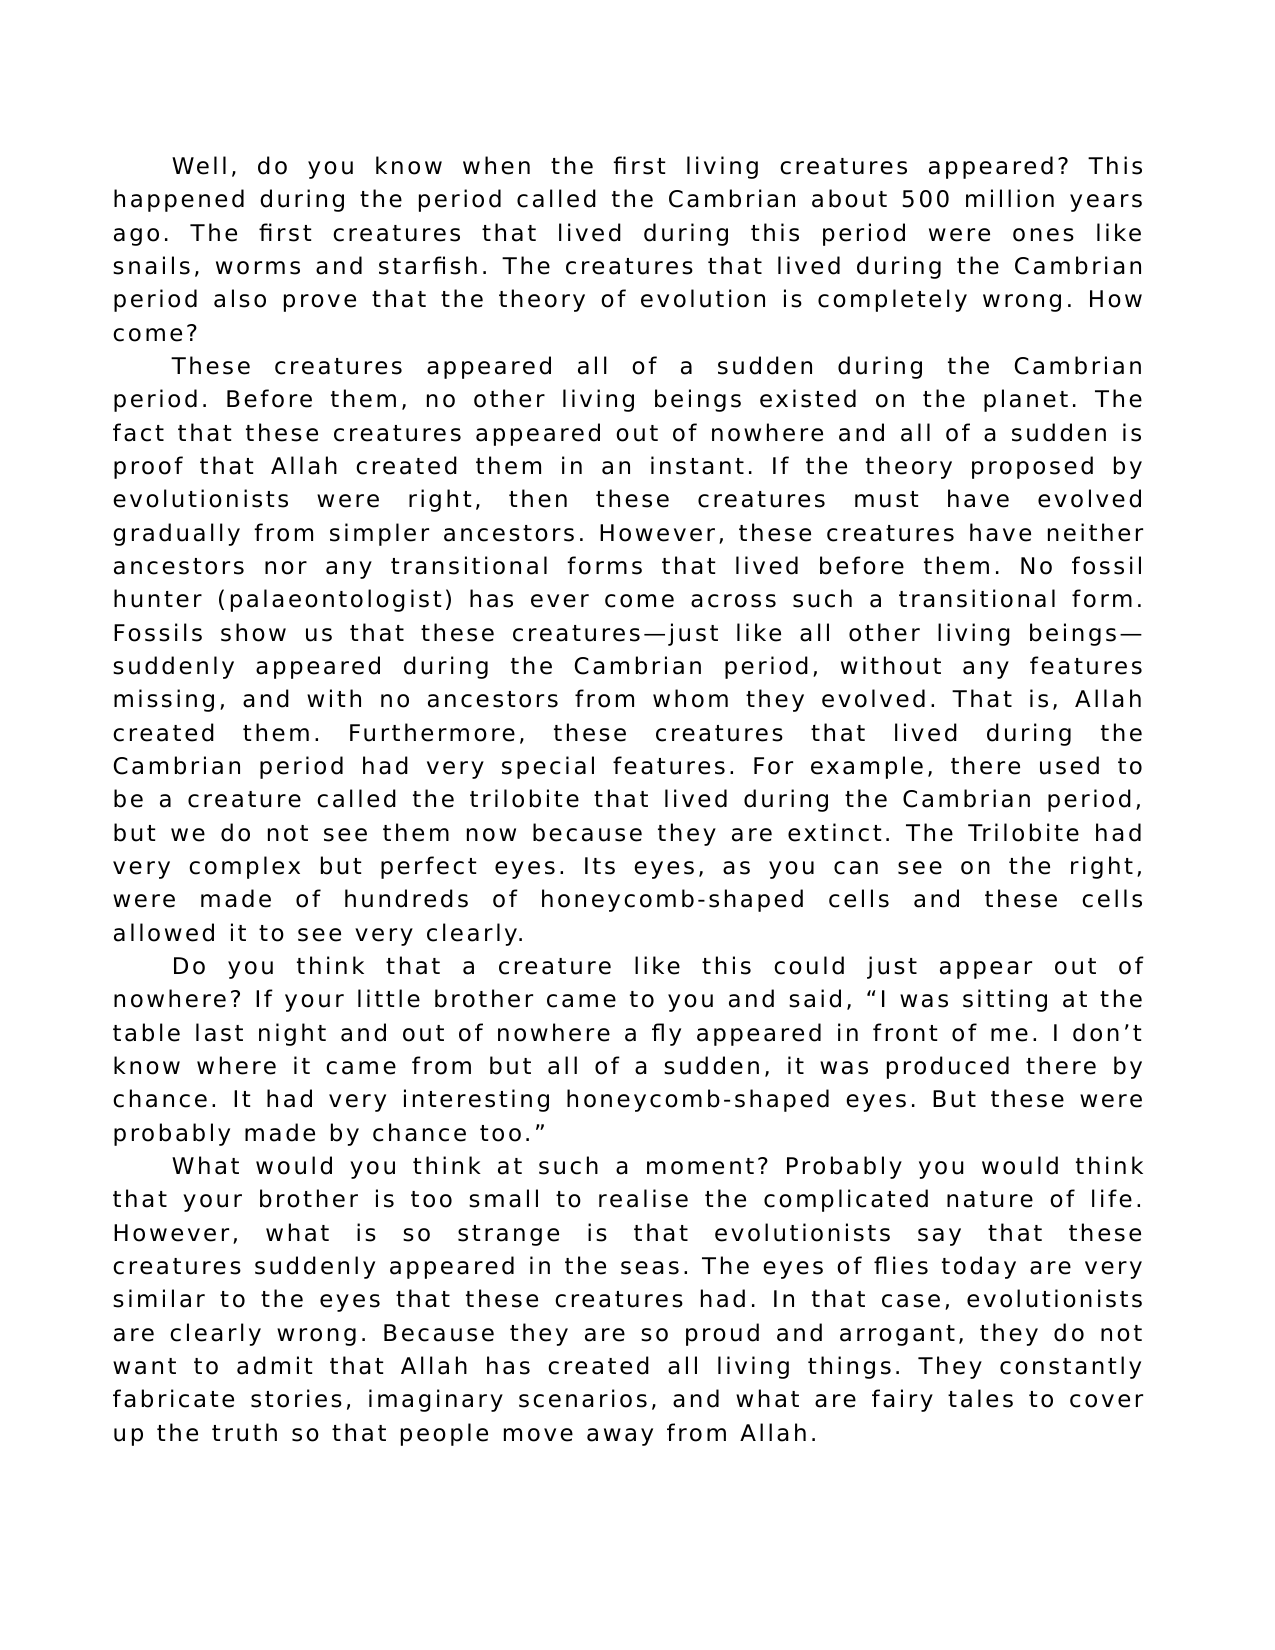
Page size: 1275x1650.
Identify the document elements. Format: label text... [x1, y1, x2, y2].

text These creatures appeared all of a sudden during the Cambrian period. Before them, no other living beings existed on the planet. The fact that these creatures appeared out of nowhere and all of a sudden is proof that Allah created them in an instant. If the theory proposed by evolutionists were right, then these creatures must have evolved gradually from simpler ancestors. However, these creatures have neither ancestors nor any transitional forms that lived before them. No fossil hunter (palaeontologist) has ever come across such a transitional form. Fossils show us that these creatures—just like all other living beings—suddenly appeared during the Cambrian period, without any features missing, and with no ancestors from whom they evolved. That is, Allah created them. Furthermore, these creatures that lived during the Cambrian period had very special features. For example, there used to be a creature called the trilobite that lived during the Cambrian period, but we do not see them now because they are extinct. The Trilobite had very complex but perfect eyes. Its eyes, as you can see on the right, were made of hundreds of honeycomb-shaped cells and these cells allowed it to see very clearly. [112, 348, 1145, 948]
text What would you think at such a moment? Probably you would think that your brother is too small to realise the complicated nature of life. However, what is so strange is that evolutionists say that these creatures suddenly appeared in the seas. The eyes of flies today are very similar to the eyes that these creatures had. In that case, evolutionists are clearly wrong. Because they are so proud and arrogant, they do not want to admit that Allah has created all living things. They constantly fabricate stories, imaginary scenarios, and what are fairy tales to cover up the truth so that people move away from Allah. [112, 1148, 1145, 1448]
text Well, do you know when the first living creatures appeared? This happened during the period called the Cambrian about 500 million years ago. The first creatures that lived during this period were ones like snails, worms and starfish. The creatures that lived during the Cambrian period also prove that the theory of evolution is completely wrong. How come? [112, 148, 1145, 348]
text Do you think that a creature like this could just appear out of nowhere? If your little brother came to you and said, “I was sitting at the table last night and out of nowhere a fly appeared in front of me. I don’t know where it came from but all of a sudden, it was produced there by chance. It had very interesting honeycomb-shaped eyes. But these were probably made by chance too.” [112, 948, 1145, 1148]
